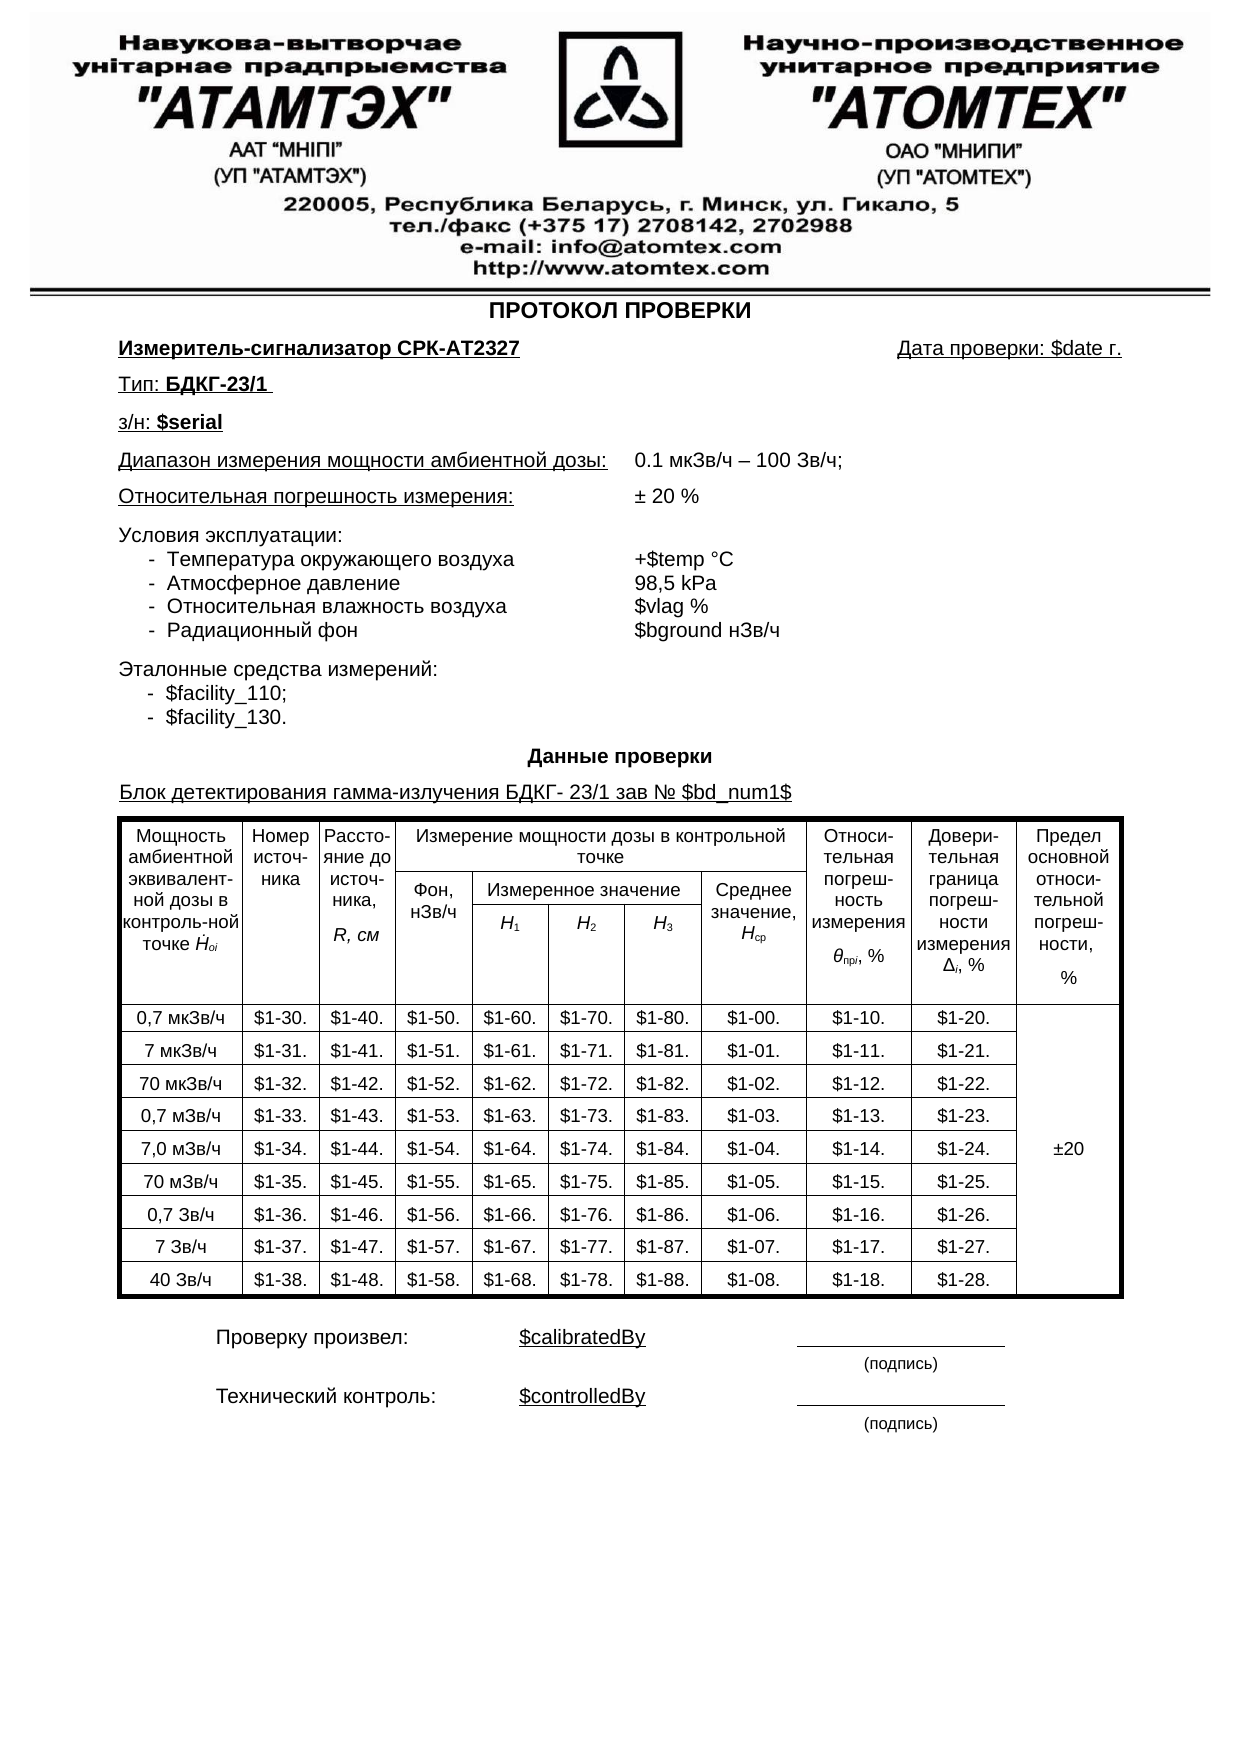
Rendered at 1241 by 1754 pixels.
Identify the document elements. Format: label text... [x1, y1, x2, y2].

picture [29, 12, 1211, 298]
table_cell $1-28. [912, 1262, 1016, 1294]
table_cell $1-80. [625, 1005, 701, 1031]
table_cell Относи-тельная погреш-ность измерения θпрi, % [807, 822, 911, 1003]
table_cell $1-60. [473, 1005, 548, 1031]
table_cell $1-85. [625, 1164, 701, 1195]
table_cell $1-67. [473, 1229, 548, 1261]
table_cell $1-04. [702, 1131, 806, 1162]
table_cell $1-88. [625, 1262, 701, 1294]
table_cell 7,0 мЗв/ч [122, 1131, 242, 1162]
text Измеритель-сигнализатор СРК-АТ2327 Дата проверки: $date г. [118, 336, 1122, 359]
text Эталонные средства измерений: [118, 657, 1122, 681]
table_cell $1-43. [320, 1098, 395, 1130]
table_cell $1-76. [549, 1196, 624, 1228]
table_cell 0,7 Зв/ч [122, 1196, 242, 1228]
table_cell $1-73. [549, 1098, 624, 1130]
table_cell $1-06. [702, 1196, 806, 1228]
table_cell Фон, нЗв/ч [396, 872, 472, 1003]
table_cell H2 [549, 905, 624, 1003]
table_cell $1-22. [912, 1065, 1016, 1097]
table_header Проверку произвел: [210, 1319, 513, 1354]
text з/н: $serial [118, 410, 1122, 434]
table_cell 40 Зв/ч [122, 1262, 242, 1294]
table_cell H3 [625, 905, 701, 1003]
table_cell $1-32. [243, 1065, 319, 1097]
table_cell $1-68. [473, 1262, 548, 1294]
table_cell $1-46. [320, 1196, 395, 1228]
table_cell (подпись) [771, 1414, 1030, 1437]
table_cell $1-08. [702, 1262, 806, 1294]
text - $facility_110; [118, 681, 1122, 705]
table_cell [514, 1354, 771, 1378]
table_cell [514, 1414, 771, 1437]
table_cell $1-62. [473, 1065, 548, 1097]
table_cell 70 мкЗв/ч [122, 1065, 242, 1097]
table_cell $1-42. [320, 1065, 395, 1097]
table_cell $1-44. [320, 1131, 395, 1162]
table_cell $1-74. [549, 1131, 624, 1162]
table_cell $1-81. [625, 1032, 701, 1064]
text - Температура окружающего воздуха +$temp °C [148, 546, 1122, 570]
table_cell $1-23. [912, 1098, 1016, 1130]
table_cell $1-20. [912, 1005, 1016, 1031]
table_cell Мощность амбиентной эквивалент-ной дозы в контроль-ной точке Ḣoi [122, 822, 242, 1003]
table_cell $1-87. [625, 1229, 701, 1261]
table_cell $1-07. [702, 1229, 806, 1261]
table_cell $1-58. [396, 1262, 472, 1294]
table_cell $1-30. [243, 1005, 319, 1031]
table_cell $1-63. [473, 1098, 548, 1130]
table_cell $1-02. [702, 1065, 806, 1097]
text Относительная погрешность измерения: ± 20 % [118, 484, 1122, 508]
table_cell 0,7 мкЗв/ч [122, 1005, 242, 1031]
text - $facility_130. [118, 705, 1122, 729]
table_cell Рассто-яние до источ-ника, R, см [320, 822, 395, 1003]
table_cell $1-53. [396, 1098, 472, 1130]
table_cell $1-31. [243, 1032, 319, 1064]
text - Атмосферное давление 98,5 kPa [148, 570, 1122, 594]
table_cell $1-78. [549, 1262, 624, 1294]
table_cell $1-45. [320, 1164, 395, 1195]
table_cell $1-14. [807, 1131, 911, 1162]
table_cell [771, 1378, 1030, 1413]
table_cell $1-33. [243, 1098, 319, 1130]
table_cell $1-10. [807, 1005, 911, 1031]
table_cell $1-75. [549, 1164, 624, 1195]
table_cell 7 мкЗв/ч [122, 1032, 242, 1064]
table_cell $1-15. [807, 1164, 911, 1195]
table_cell $1-54. [396, 1131, 472, 1162]
table_cell $1-17. [807, 1229, 911, 1261]
table_cell $1-51. [396, 1032, 472, 1064]
table_cell 7 Зв/ч [122, 1229, 242, 1261]
table_cell ±20 [1017, 1005, 1119, 1294]
table_cell $1-41. [320, 1032, 395, 1064]
table_cell $1-26. [912, 1196, 1016, 1228]
table_header Блок детектирования гамма-излучения БДКГ- 23/1 зав № $bd_num1$ [119, 768, 1121, 816]
table_cell $1-52. [396, 1065, 472, 1097]
table_cell Довери-тельная граница погреш-ности измерения Δi, % [912, 822, 1016, 1003]
table_cell $1-71. [549, 1032, 624, 1064]
table_header [771, 1319, 1030, 1354]
table_cell Измерение мощности дозы в контрольной точке [396, 822, 806, 871]
table_cell [210, 1414, 513, 1437]
table_cell $1-72. [549, 1065, 624, 1097]
table_cell $1-83. [625, 1098, 701, 1130]
table_cell $1-35. [243, 1164, 319, 1195]
table_cell $1-36. [243, 1196, 319, 1228]
text Тип: БДКГ-23/1 [118, 371, 1122, 395]
table_cell $1-84. [625, 1131, 701, 1162]
text Условия эксплуатации: [118, 522, 1122, 546]
table_cell $1-27. [912, 1229, 1016, 1261]
table_cell $1-16. [807, 1196, 911, 1228]
table_cell $1-55. [396, 1164, 472, 1195]
table_cell $1-24. [912, 1131, 1016, 1162]
table_cell $controlledBy [514, 1378, 771, 1413]
table_cell $1-61. [473, 1032, 548, 1064]
table_cell $1-65. [473, 1164, 548, 1195]
table_cell Предел основной относи-тельной погреш-ности, % [1017, 822, 1119, 1003]
table_cell $1-86. [625, 1196, 701, 1228]
table_cell $1-03. [702, 1098, 806, 1130]
table_cell $1-66. [473, 1196, 548, 1228]
text - Радиационный фон $bground нЗв/ч [148, 618, 1122, 642]
table_cell $1-11. [807, 1032, 911, 1064]
table_cell [210, 1354, 513, 1378]
table_cell $1-40. [320, 1005, 395, 1031]
table_header $calibratedBy [514, 1319, 771, 1354]
table_cell $1-01. [702, 1032, 806, 1064]
text Данные проверки [118, 743, 1122, 767]
table_cell $1-18. [807, 1262, 911, 1294]
text - Относительная влажность воздуха $vlag % [148, 594, 1122, 618]
table_cell $1-50. [396, 1005, 472, 1031]
table_cell $1-25. [912, 1164, 1016, 1195]
text ПРОТОКОЛ ПРОВЕРКИ [118, 298, 1122, 323]
table_cell $1-64. [473, 1131, 548, 1162]
table_cell (подпись) [771, 1354, 1030, 1378]
table_cell 70 мЗв/ч [122, 1164, 242, 1195]
table_cell $1-13. [807, 1098, 911, 1130]
table_cell H1 [473, 905, 548, 1003]
table_cell $1-82. [625, 1065, 701, 1097]
table_cell Измеренное значение [473, 872, 701, 903]
table_cell 0,7 мЗв/ч [122, 1098, 242, 1130]
table_cell $1-47. [320, 1229, 395, 1261]
text Диапазон измерения мощности амбиентной дозы: 0.1 мкЗв/ч – 100 Зв/ч; [118, 448, 1122, 472]
table_cell Технический контроль: [210, 1378, 513, 1413]
table_cell $1-56. [396, 1196, 472, 1228]
table_cell $1-48. [320, 1262, 395, 1294]
table_cell $1-12. [807, 1065, 911, 1097]
table_cell Среднее значение, Hср [702, 872, 806, 1003]
table_cell $1-70. [549, 1005, 624, 1031]
table_cell $1-21. [912, 1032, 1016, 1064]
table_cell $1-38. [243, 1262, 319, 1294]
table_cell $1-34. [243, 1131, 319, 1162]
table_cell $1-05. [702, 1164, 806, 1195]
table_cell $1-37. [243, 1229, 319, 1261]
table_cell Номер источ-ника [243, 822, 319, 1003]
table_cell $1-57. [396, 1229, 472, 1261]
table_cell $1-77. [549, 1229, 624, 1261]
table_cell $1-00. [702, 1005, 806, 1031]
